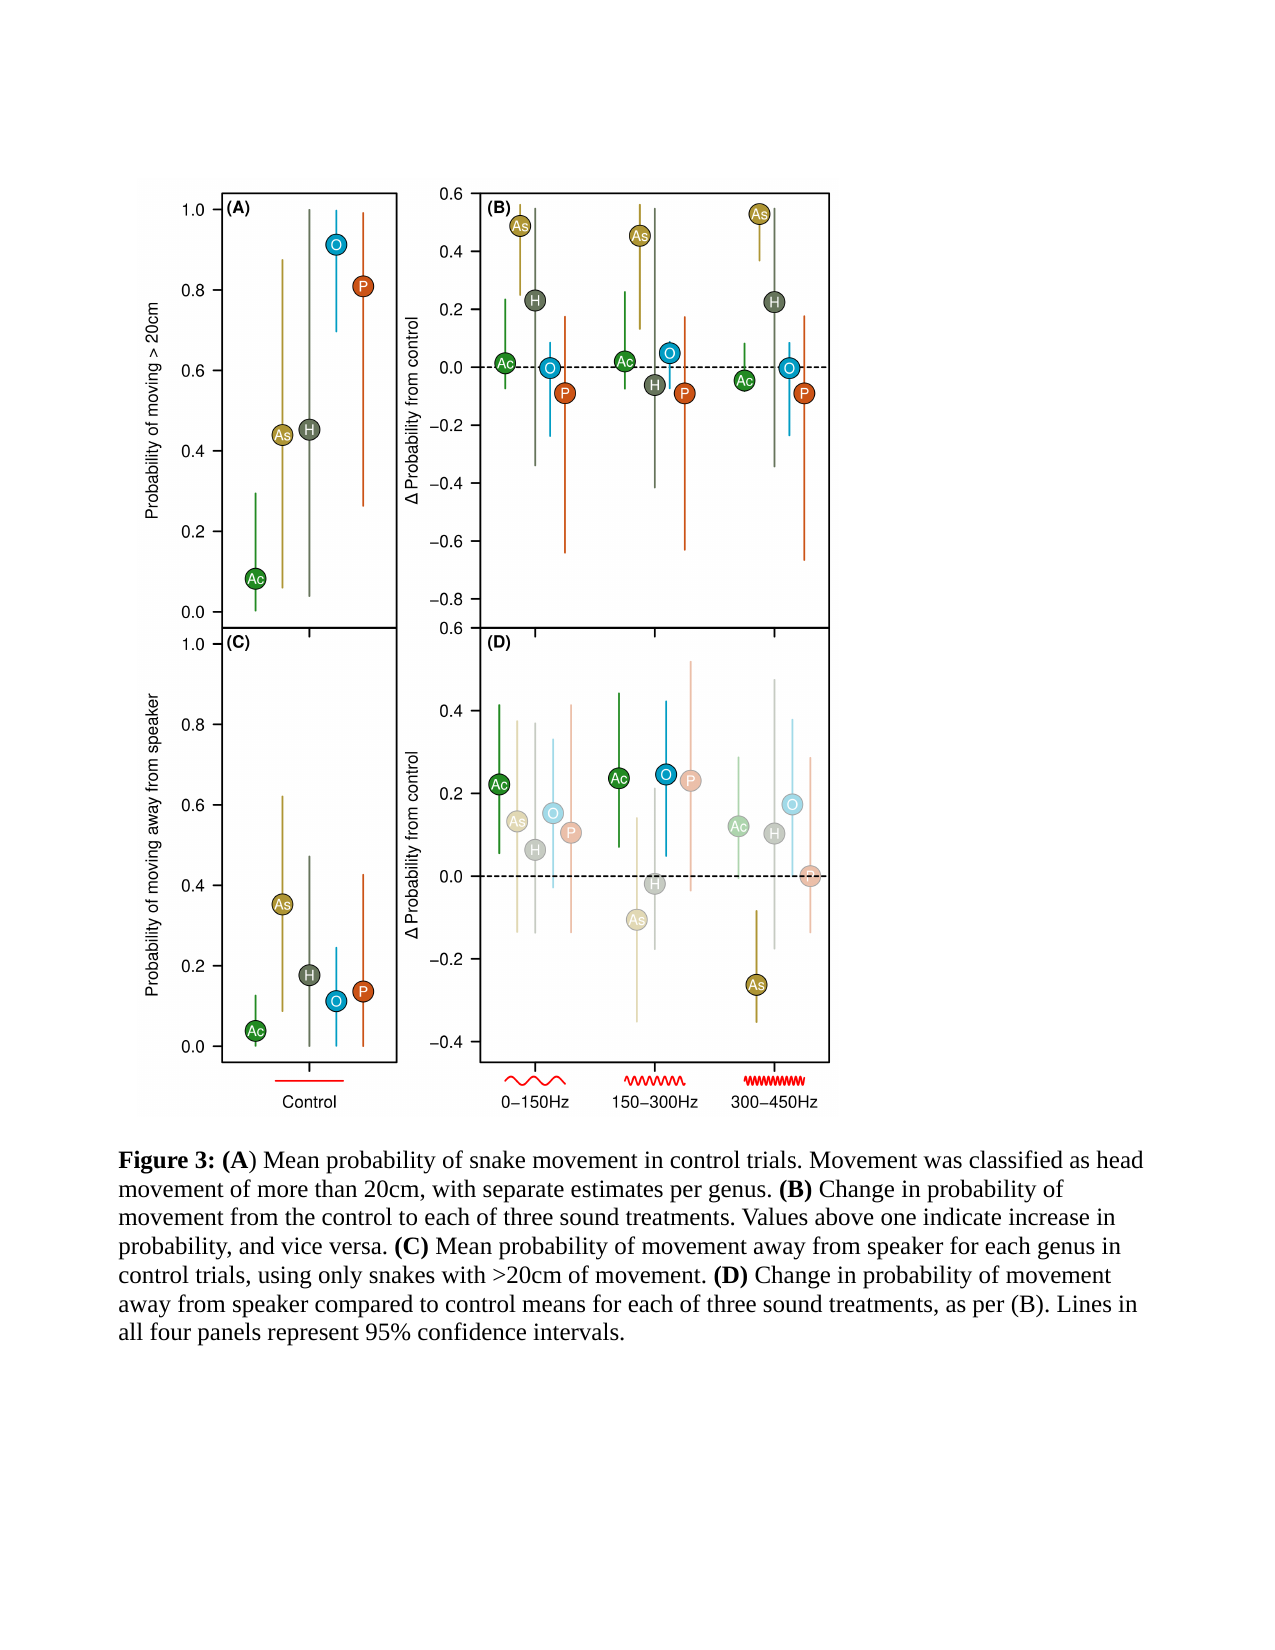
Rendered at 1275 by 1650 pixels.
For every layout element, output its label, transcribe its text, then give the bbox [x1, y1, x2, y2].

picture [136, 178, 839, 1117]
text Figure 3: (A) Mean probability of snake movement in control trials. Movement was classified as head movement of more than 20cm, with separate estimates per genus. (B) Change in probability of movement from the control to each of three sound treatments. Values above one indicate increase in probability, and vice versa. (C) Mean probability of movement away from speaker for each genus in control trials, using only snakes with >20cm of movement. (D) Change in probability of movement away from speaker compared to control means for each of three sound treatments, as per (B). Lines in all four panels represent 95% confidence intervals. [118, 1145, 1157, 1346]
